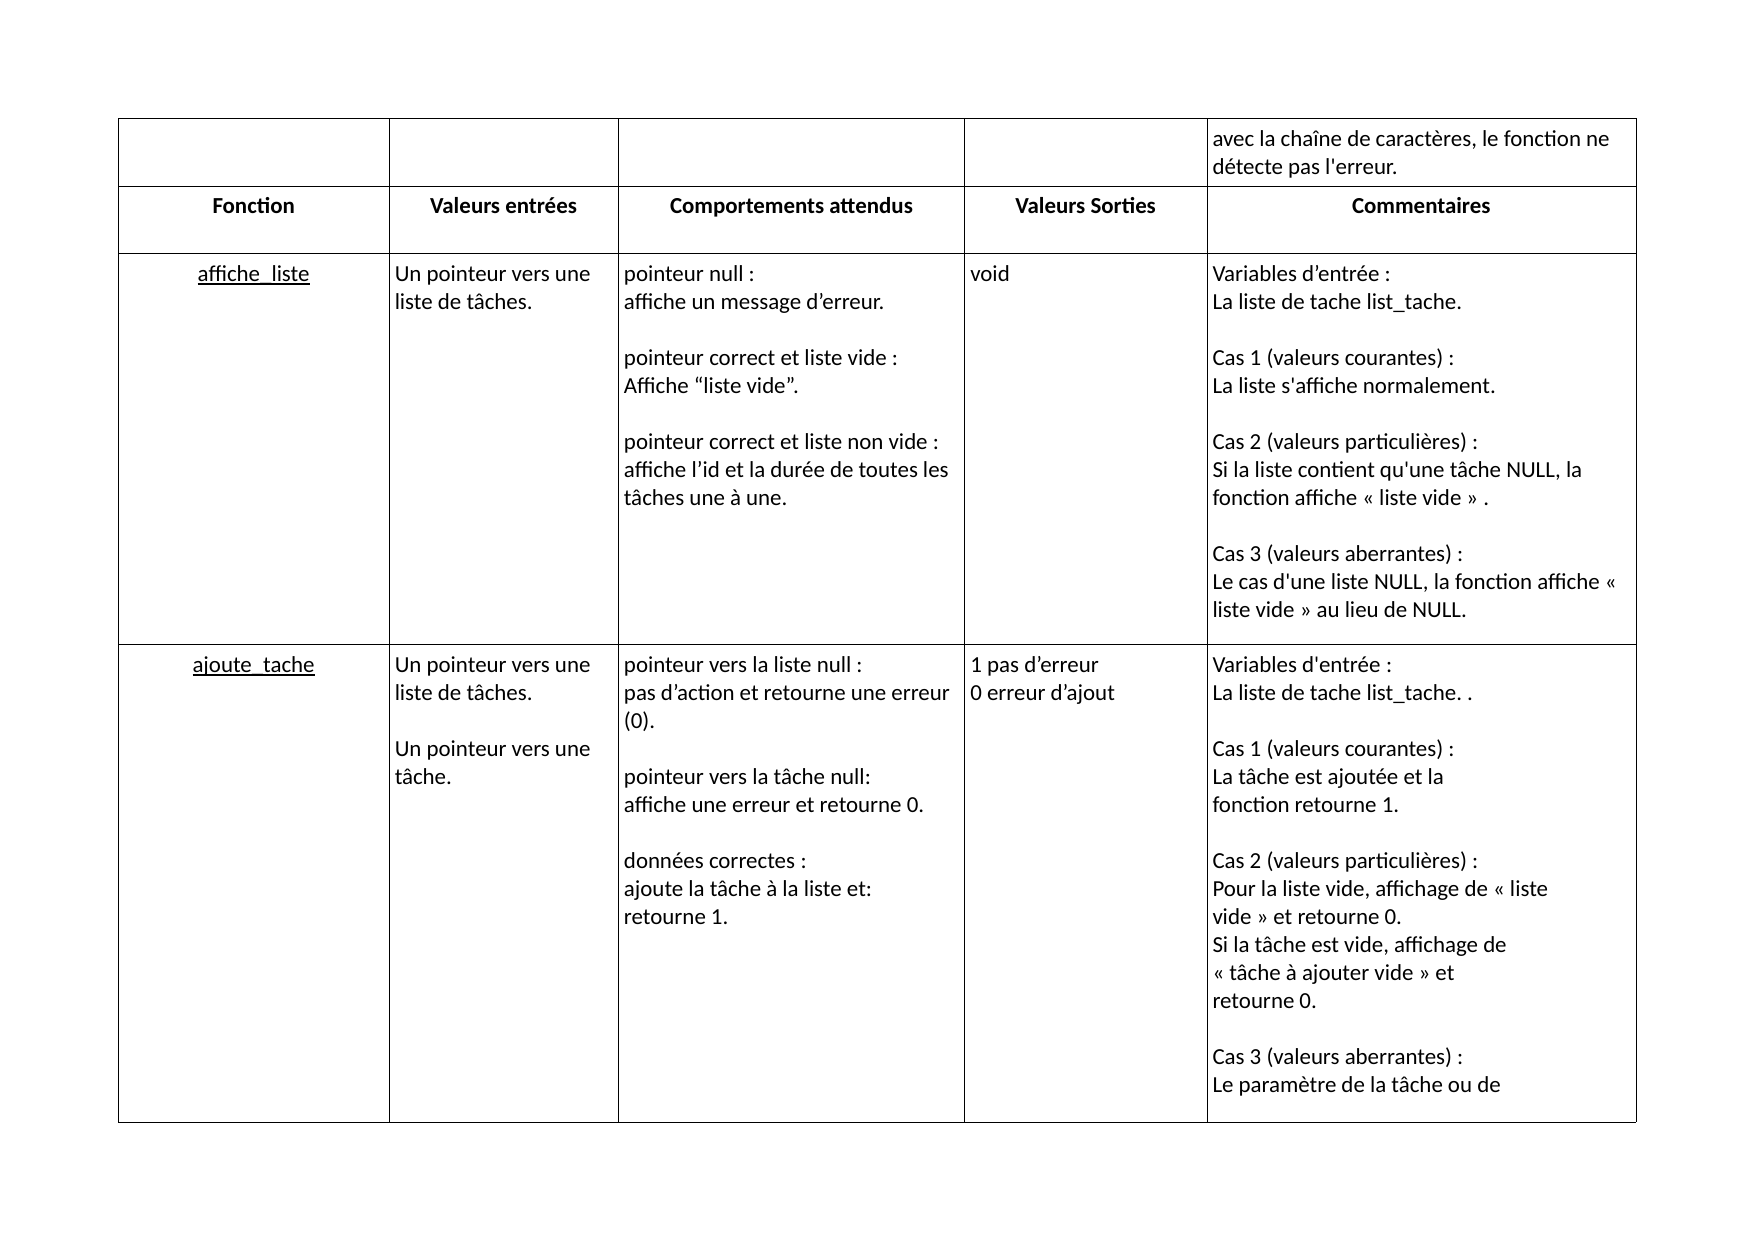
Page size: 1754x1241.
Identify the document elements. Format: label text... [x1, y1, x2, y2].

table_cell Commentaires [1208, 187, 1636, 253]
table_cell Valeurs entrées [390, 187, 618, 253]
table_cell pointeur null : affiche un message d’erreur. pointeur correct et liste vide : Affiche “liste vide”. pointeur correct et liste non vide : affiche l’id et la durée de toutes les tâches une à une. [619, 254, 964, 644]
table_cell 1 pas d’erreur 0 erreur d’ajout [965, 645, 1207, 1122]
table_cell Variables d’entrée : La liste de tache list_tache. Cas 1 (valeurs courantes) : La liste s'affiche normalement. Cas 2 (valeurs particulières) : Si la liste contient qu'une tâche NULL, la fonction affiche « liste vide » . Cas 3 (valeurs aberrantes) : Le cas d'une liste NULL, la fonction affiche « liste vide » au lieu de NULL. [1208, 254, 1636, 644]
table_cell avec la chaîne de caractères, le fonction ne détecte pas l'erreur. [1208, 119, 1636, 186]
table_cell Fonction [119, 187, 389, 253]
table_cell Variables d'entrée : La liste de tache list_tache. . Cas 1 (valeurs courantes) : La tâche est ajoutée et la fonction retourne 1. Cas 2 (valeurs particulières) : Pour la liste vide, affichage de « liste vide » et retourne 0. Si la tâche est vide, affichage de « tâche à ajouter vide » et retourne 0. Cas 3 (valeurs aberrantes) : Le paramètre de la tâche ou de [1208, 645, 1636, 1122]
table_cell pointeur vers la liste null : pas d’action et retourne une erreur (0). pointeur vers la tâche null: affiche une erreur et retourne 0. données correctes : ajoute la tâche à la liste et: retourne 1. [619, 645, 964, 1122]
table_cell void [965, 254, 1207, 644]
table_cell Un pointeur vers une liste de tâches. Un pointeur vers une tâche. [390, 645, 618, 1122]
table_cell Un pointeur vers une liste de tâches. [390, 254, 618, 644]
table_cell Valeurs Sorties [965, 187, 1207, 253]
table_cell [619, 119, 964, 186]
table_cell ajoute_tache [119, 645, 389, 1122]
table_cell [965, 119, 1207, 186]
table_cell Comportements attendus [619, 187, 964, 253]
table_cell [390, 119, 618, 186]
table_cell affiche_liste [119, 254, 389, 644]
table_cell [119, 119, 389, 186]
